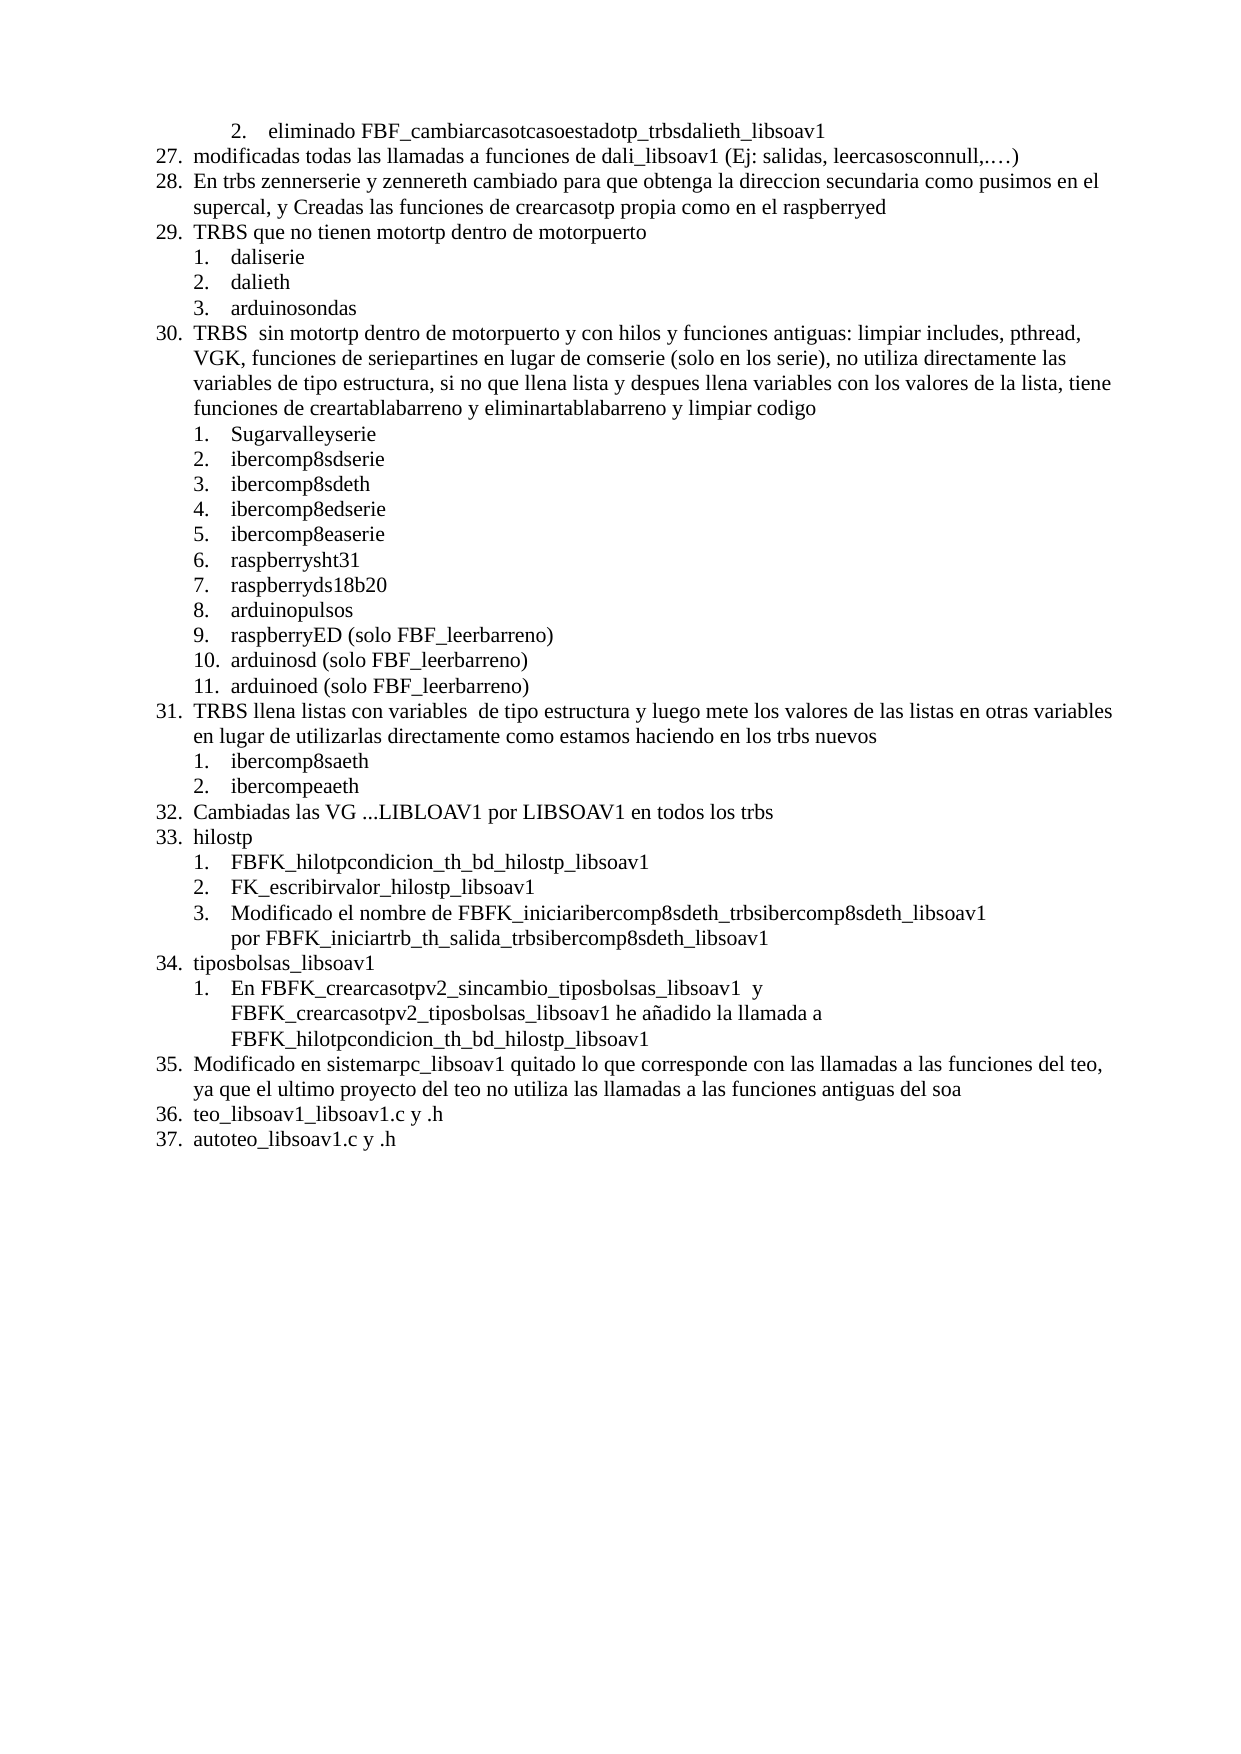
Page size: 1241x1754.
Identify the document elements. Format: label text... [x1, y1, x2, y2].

list daliserie [193, 244, 1122, 269]
list ibercomp8easerie [193, 521, 1122, 547]
list FK_escribirvalor_hilostp_libsoav1 [193, 874, 1122, 899]
list dalieth [193, 269, 1122, 294]
list raspberrysht31 [193, 547, 1122, 572]
list FBFK_hilotpcondicion_th_bd_hilostp_libsoav1 [193, 849, 1122, 874]
list ibercompeaeth [193, 773, 1122, 799]
list arduinosd (solo FBF_leerbarreno) [193, 647, 1122, 673]
list En trbs zennerserie y zennereth cambiado para que obtenga la direccion secundaria como pusimos en el supercal, y Creadas las funciones de crearcasotp propia como en el raspberryed [156, 168, 1122, 219]
list por FBFK_iniciartrb_th_salida_trbsibercomp8sdeth_libsoav1 [193, 925, 1122, 950]
list TRBS sin motortp dentro de motorpuerto y con hilos y funciones antiguas: limpiar includes, pthread, VGK, funciones de seriepartines en lugar de comserie (solo en los serie), no utiliza directamente las variables de tipo estructura, si no que llena lista y despues llena variables con los valores de la lista, tiene funciones de creartablabarreno y eliminartablabarreno y limpiar codigo [156, 320, 1122, 421]
list hilostp [156, 824, 1122, 849]
list raspberryds18b20 [193, 572, 1122, 597]
list ibercomp8edserie [193, 496, 1122, 521]
list Modificado el nombre de FBFK_iniciaribercomp8sdeth_trbsibercomp8sdeth_libsoav1 [193, 899, 1122, 925]
list Cambiadas las VG ...LIBLOAV1 por LIBSOAV1 en todos los trbs [156, 799, 1122, 824]
list ibercomp8sdeth [193, 471, 1122, 496]
list tiposbolsas_libsoav1 [156, 950, 1122, 975]
list Modificado en sistemarpc_libsoav1 quitado lo que corresponde con las llamadas a las funciones del teo, ya que el ultimo proyecto del teo no utiliza las llamadas a las funciones antiguas del soa [156, 1051, 1122, 1101]
list Sugarvalleyserie [193, 421, 1122, 446]
list raspberryED (solo FBF_leerbarreno) [193, 622, 1122, 647]
list arduinopulsos [193, 597, 1122, 622]
list En FBFK_crearcasotpv2_sincambio_tiposbolsas_libsoav1 y FBFK_crearcasotpv2_tiposbolsas_libsoav1 he añadido la llamada a FBFK_hilotpcondicion_th_bd_hilostp_libsoav1 [193, 975, 1122, 1051]
list eliminado FBF_cambiarcasotcasoestadotp_trbsdalieth_libsoav1 [231, 118, 1122, 143]
list TRBS que no tienen motortp dentro de motorpuerto [156, 219, 1122, 244]
list teo_libsoav1_libsoav1.c y .h [156, 1101, 1122, 1126]
list autoteo_libsoav1.c y .h [156, 1126, 1122, 1152]
list arduinosondas [193, 294, 1122, 320]
list ibercomp8sdserie [193, 446, 1122, 471]
list TRBS llena listas con variables de tipo estructura y luego mete los valores de las listas en otras variables en lugar de utilizarlas directamente como estamos haciendo en los trbs nuevos [156, 698, 1122, 748]
list modificadas todas las llamadas a funciones de dali_libsoav1 (Ej: salidas, leercasosconnull,.…) [156, 143, 1122, 168]
list ibercomp8saeth [193, 748, 1122, 773]
list arduinoed (solo FBF_leerbarreno) [193, 673, 1122, 698]
